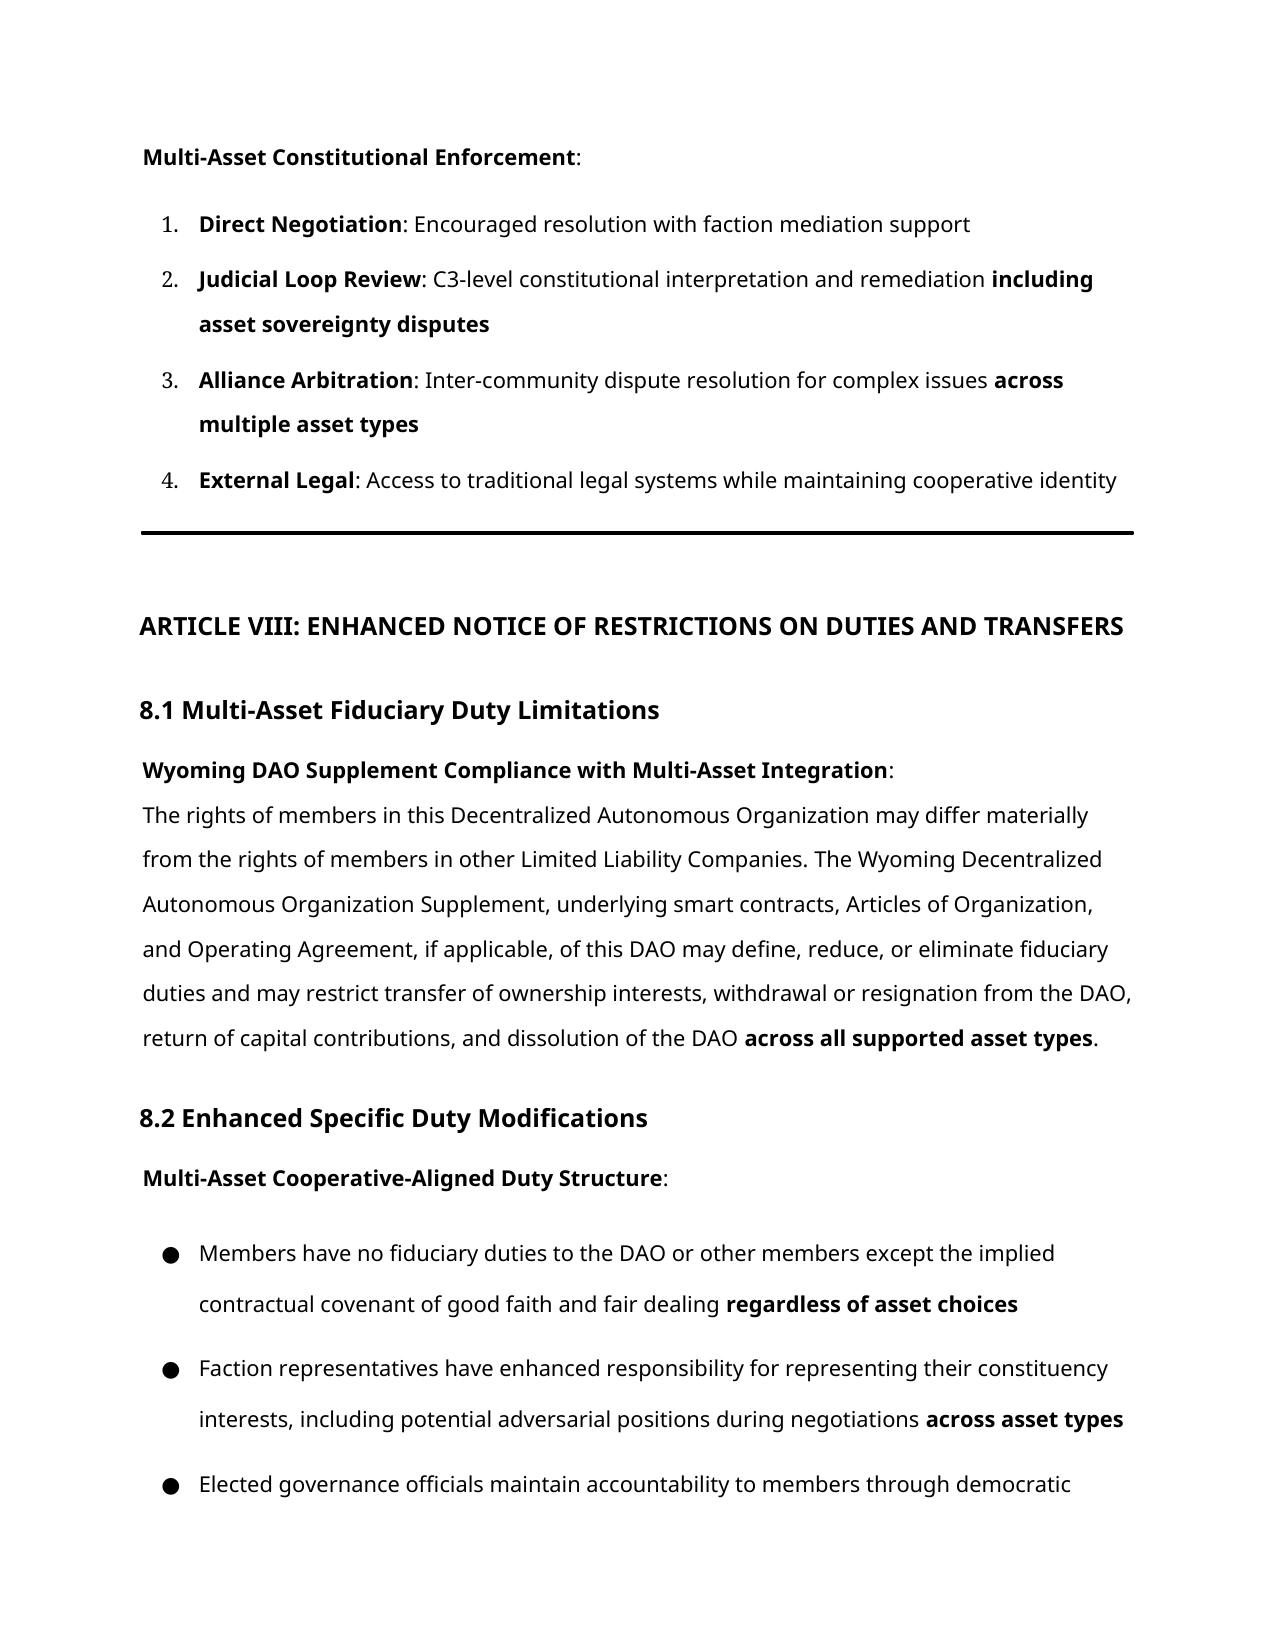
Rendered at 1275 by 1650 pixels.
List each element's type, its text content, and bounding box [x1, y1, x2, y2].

text ARTICLE VIII: ENHANCED NOTICE OF RESTRICTIONS ON DUTIES AND TRANSFERS [139, 609, 1133, 643]
list Alliance Arbitration: Inter-community dispute resolution for complex issues across multiple asset types [161, 365, 1133, 439]
list Elected governance officials maintain accountability to members through democratic [161, 1460, 1133, 1505]
text Multi-Asset Cooperative-Aligned Duty Structure: [142, 1162, 1133, 1192]
text Wyoming DAO Supplement Compliance with Multi-Asset Integration: The rights of members in this Decentralized Autonomous Organization may differ materially from the rights of members in other Limited Liability Companies. The Wyoming Decentralized Autonomous Organization Supplement, underlying smart contracts, Articles of Organization, and Operating Agreement, if applicable, of this DAO may define, reduce, or eliminate fiduciary duties and may restrict transfer of ownership interests, withdrawal or resignation from the DAO, return of capital contributions, and dissolution of the DAO across all supported asset types. [142, 755, 1133, 1053]
text 8.1 Multi-Asset Fiduciary Duty Limitations [139, 693, 1133, 727]
list Direct Negotiation: Encouraged resolution with faction mediation support [161, 209, 1133, 238]
text Multi-Asset Constitutional Enforcement: [142, 142, 1133, 172]
list Members have no fiduciary duties to the DAO or other members except the implied contractual covenant of good faith and fair dealing regardless of asset choices [161, 1229, 1133, 1319]
list External Legal: Access to traditional legal systems while maintaining cooperative identity [161, 465, 1133, 495]
text 8.2 Enhanced Specific Duty Modifications [139, 1101, 1133, 1134]
list Judicial Loop Review: C3-level constitutional interpretation and remediation including asset sovereignty disputes [161, 264, 1133, 339]
list Faction representatives have enhanced responsibility for representing their constituency interests, including potential adversarial positions during negotiations across asset types [161, 1344, 1133, 1434]
